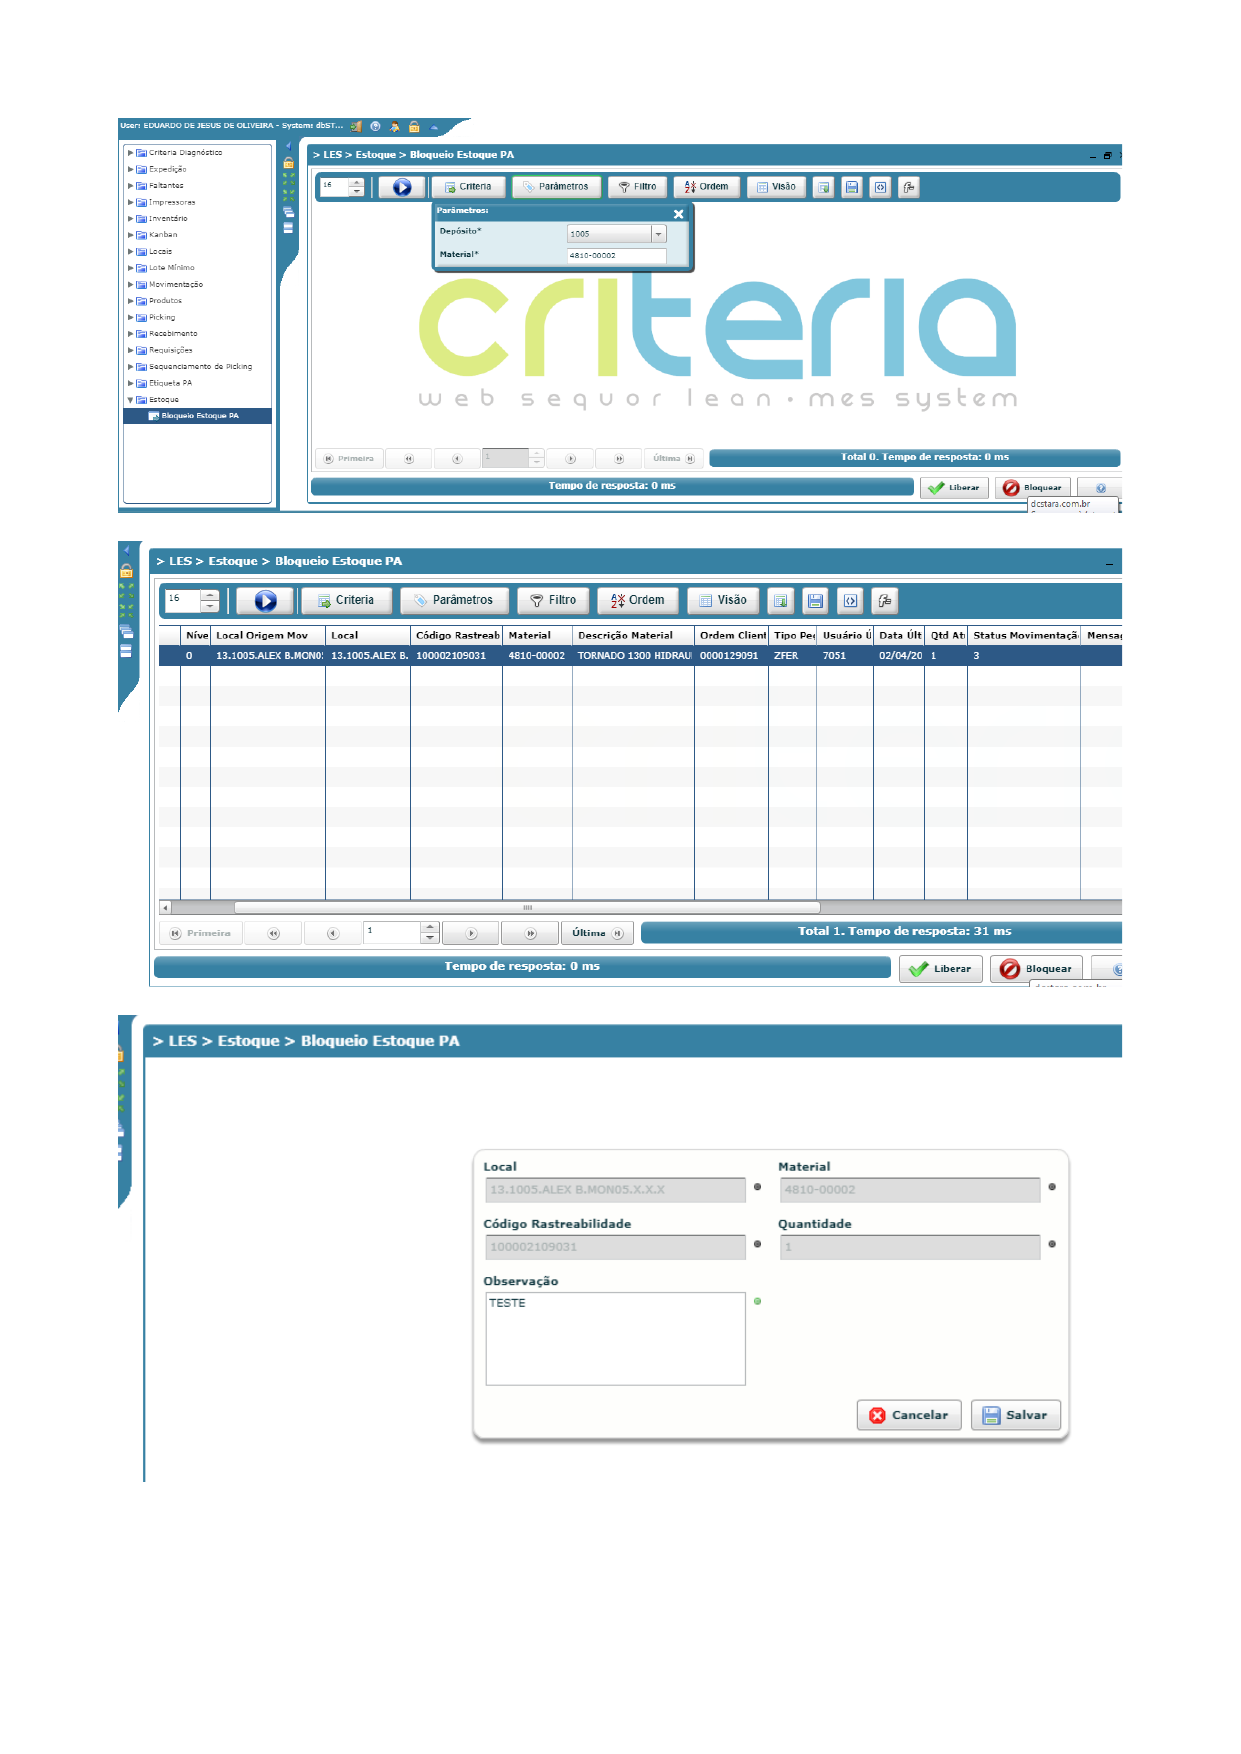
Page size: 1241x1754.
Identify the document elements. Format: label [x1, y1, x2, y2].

picture [118, 1015, 1123, 1482]
picture [118, 541, 1123, 987]
picture [118, 118, 1123, 513]
